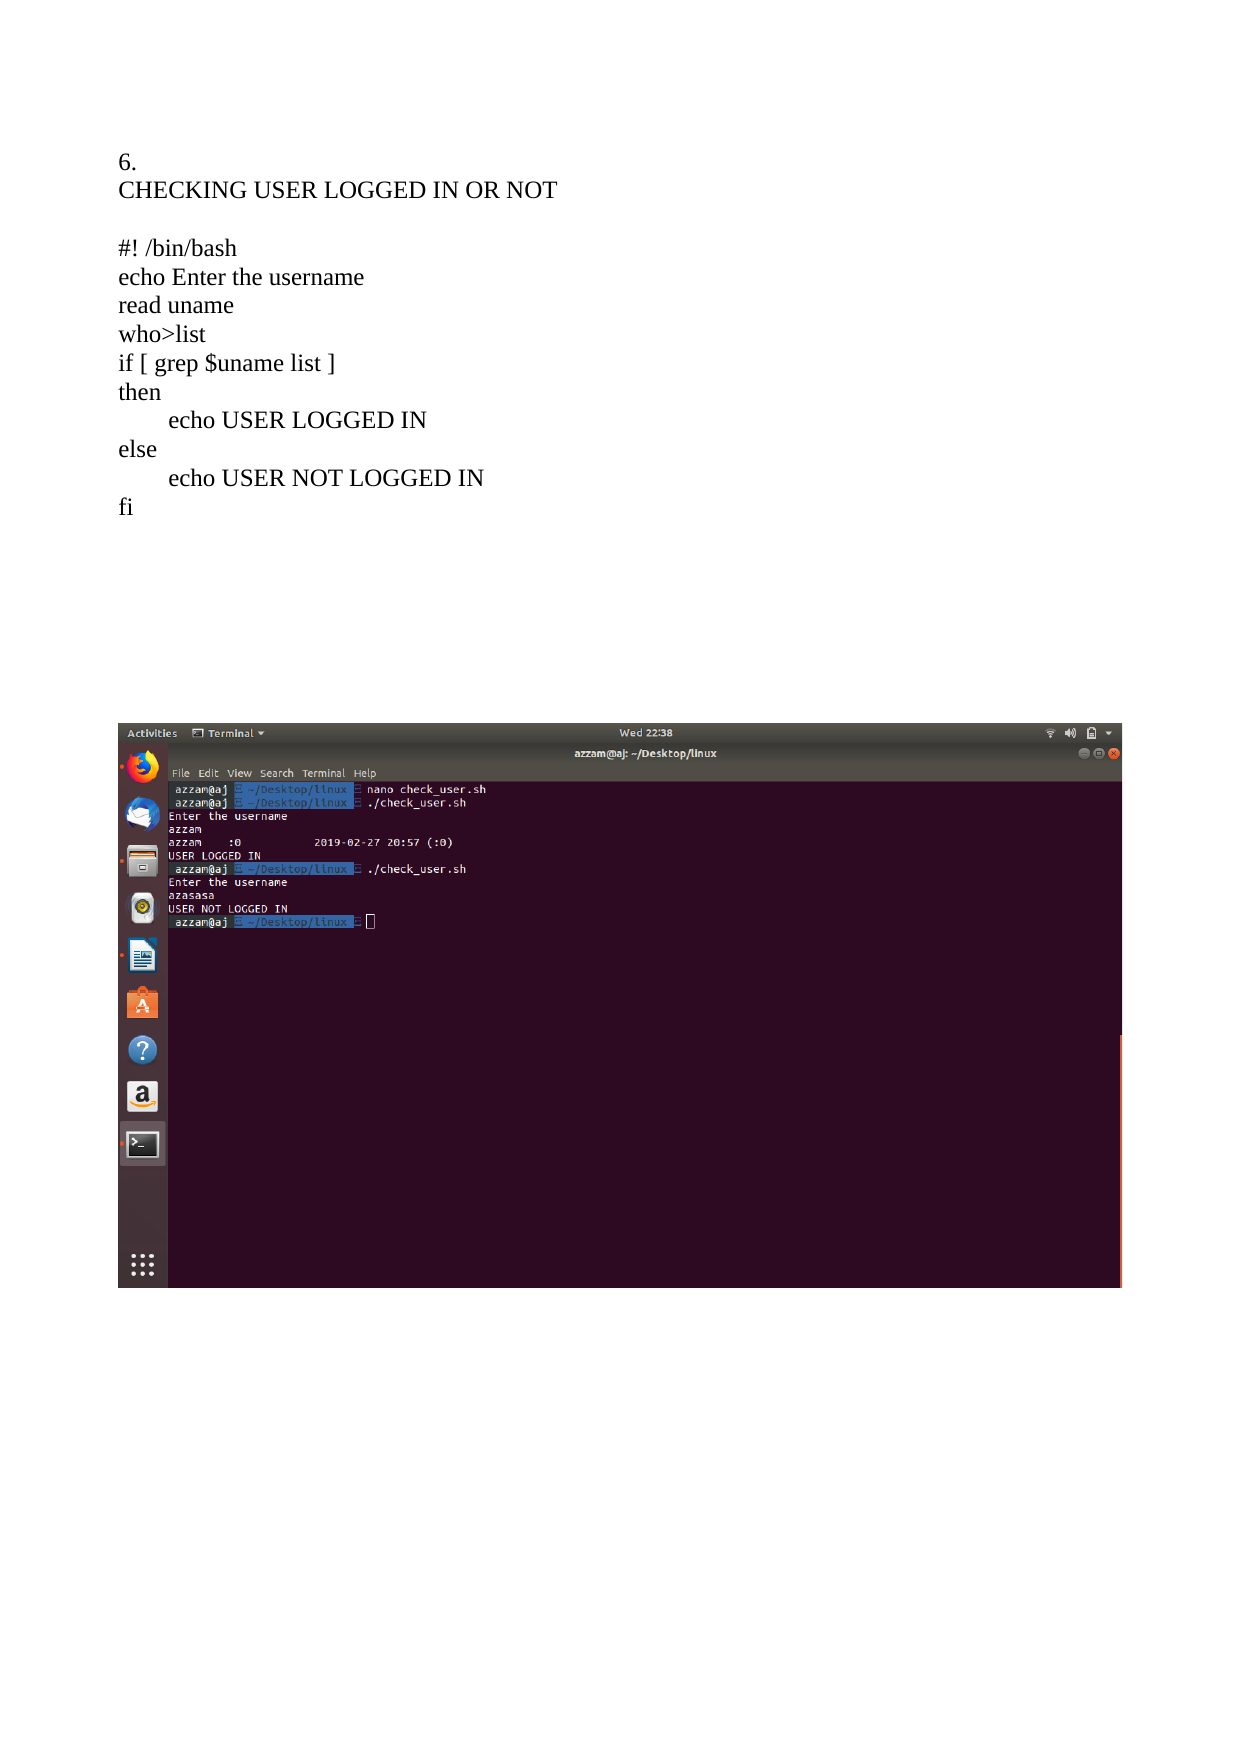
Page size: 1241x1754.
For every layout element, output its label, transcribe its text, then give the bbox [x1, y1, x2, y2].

text echo Enter the username [118, 262, 1122, 291]
text echo USER NOT LOGGED IN [118, 463, 1122, 492]
text then [118, 377, 1122, 406]
text #! /bin/bash [118, 233, 1122, 262]
picture [118, 723, 1123, 1288]
text CHECKING USER LOGGED IN OR NOT [118, 176, 1122, 204]
text echo USER LOGGED IN [118, 406, 1122, 434]
text fi [118, 492, 1122, 521]
text else [118, 434, 1122, 463]
text if [ grep $uname list ] [118, 348, 1122, 377]
text 6. [118, 147, 1122, 176]
text who>list [118, 319, 1122, 348]
text read uname [118, 291, 1122, 319]
